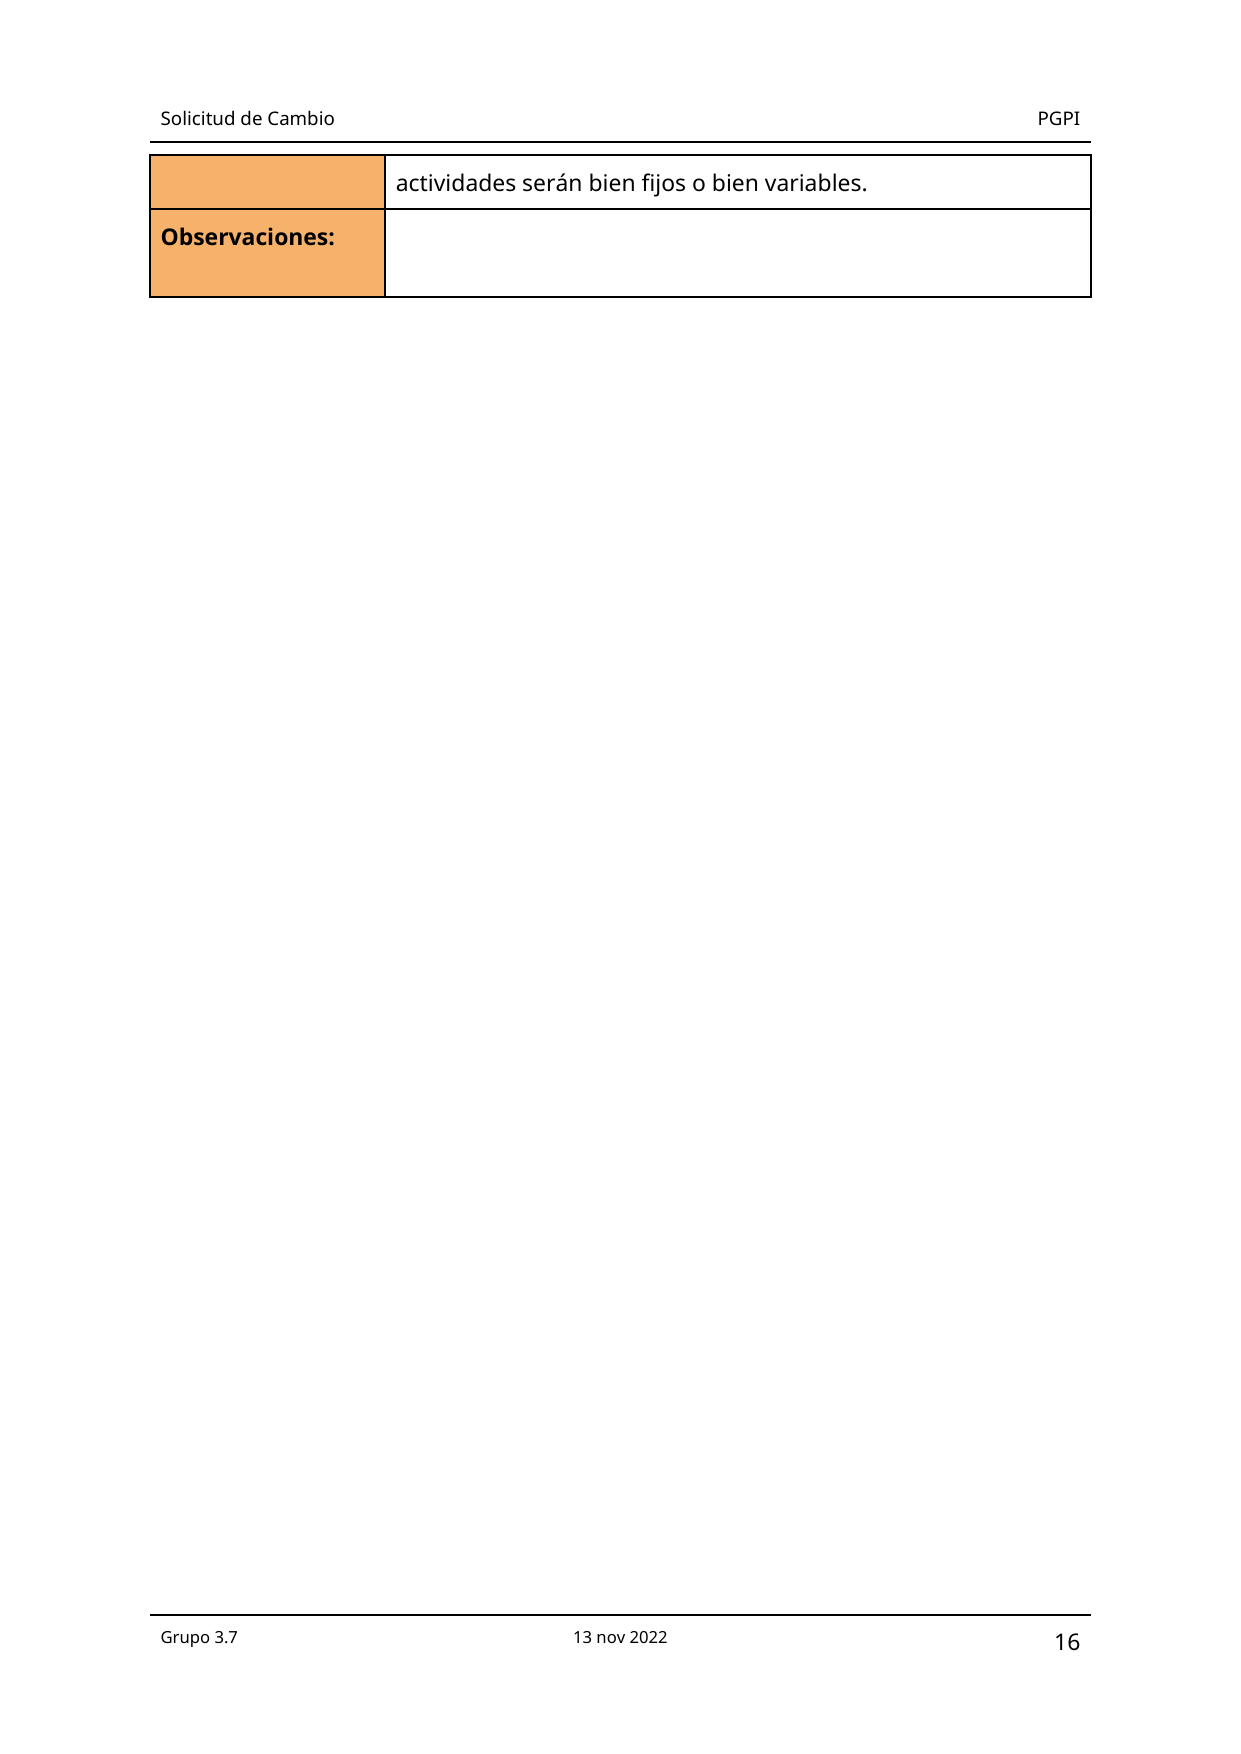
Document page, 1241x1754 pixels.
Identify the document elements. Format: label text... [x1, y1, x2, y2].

table_cell actividades serán bien fijos o bien variables. [386, 156, 1090, 208]
table_cell Observaciones: [151, 210, 384, 296]
table_cell [151, 156, 384, 208]
table_cell [386, 210, 1090, 296]
